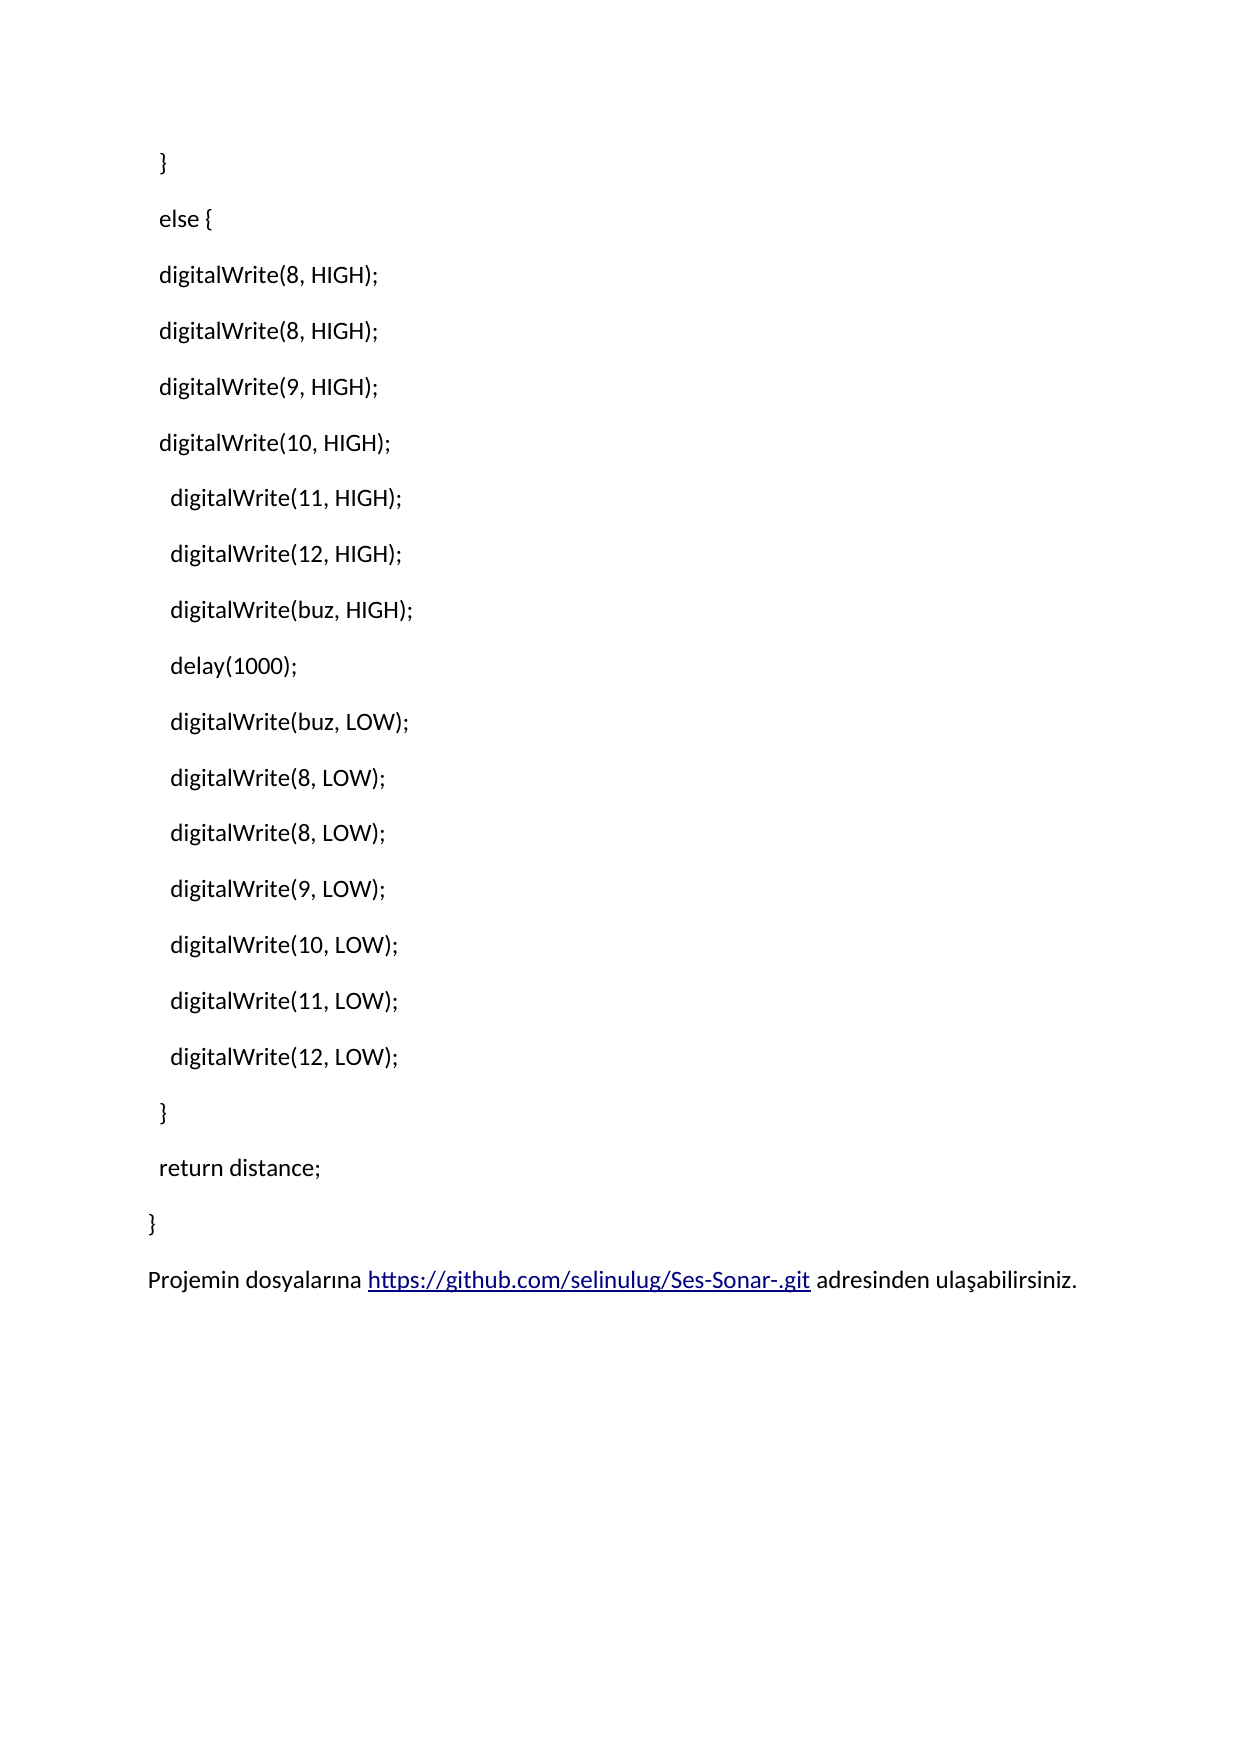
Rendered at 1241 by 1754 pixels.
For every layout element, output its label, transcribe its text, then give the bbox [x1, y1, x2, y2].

text digitalWrite(12, LOW); [148, 1041, 1093, 1071]
text digitalWrite(buz, LOW); [148, 706, 1093, 736]
text digitalWrite(9, LOW); [148, 873, 1093, 904]
text digitalWrite(11, LOW); [148, 985, 1093, 1016]
text delay(1000); [148, 650, 1093, 681]
text digitalWrite(10, LOW); [148, 929, 1093, 960]
text } [148, 148, 1093, 178]
text Projemin dosyalarına https://github.com/selinulug/Ses-Sonar-.git adresinden ulaşabilirsiniz. [148, 1264, 1093, 1295]
text digitalWrite(8, HIGH); [148, 315, 1093, 346]
text return distance; [148, 1153, 1093, 1183]
text else { [148, 203, 1093, 234]
text digitalWrite(12, HIGH); [148, 538, 1093, 569]
text digitalWrite(8, LOW); [148, 818, 1093, 848]
text digitalWrite(buz, HIGH); [148, 594, 1093, 625]
text digitalWrite(8, HIGH); [148, 259, 1093, 290]
text } [148, 1208, 1093, 1239]
text } [148, 1097, 1093, 1127]
text digitalWrite(10, HIGH); [148, 427, 1093, 457]
text digitalWrite(11, HIGH); [148, 483, 1093, 513]
text digitalWrite(8, LOW); [148, 762, 1093, 792]
text digitalWrite(9, HIGH); [148, 371, 1093, 401]
